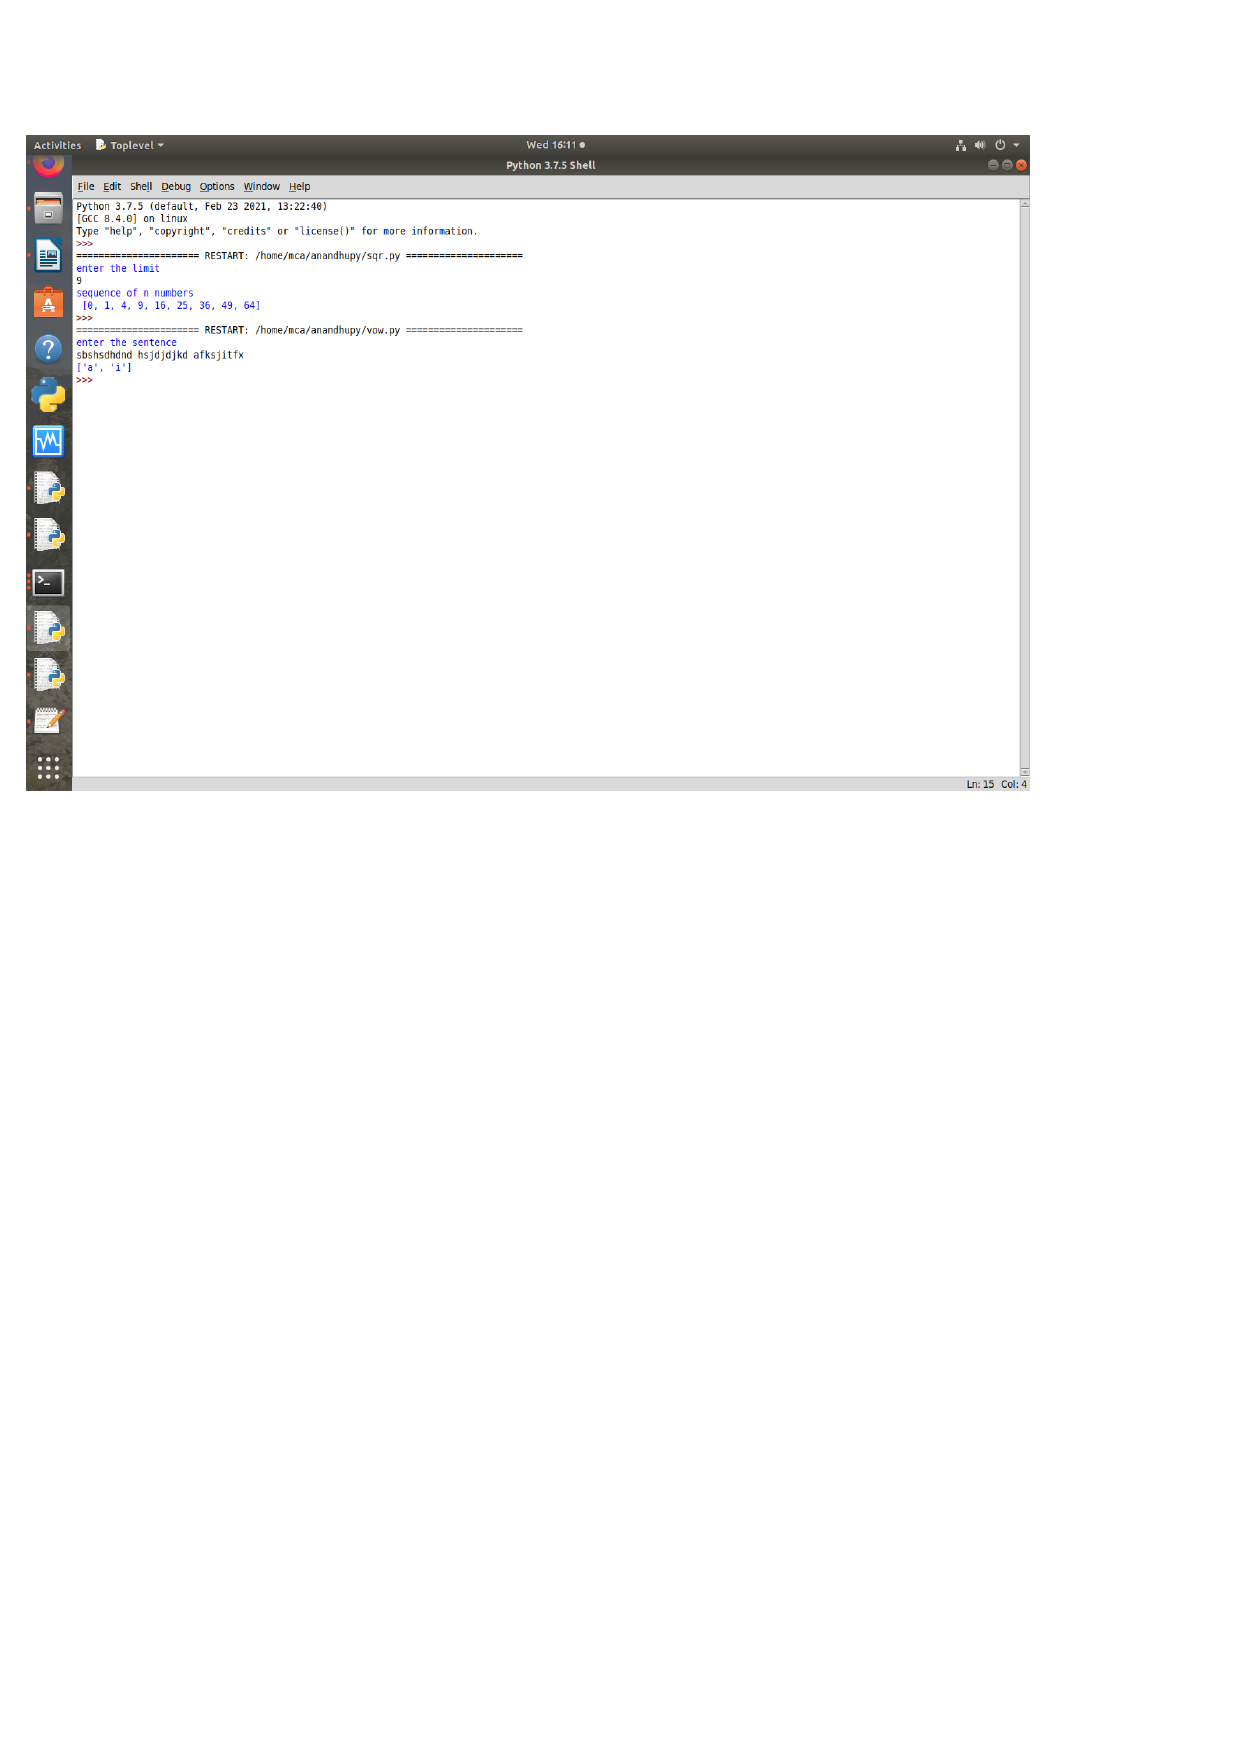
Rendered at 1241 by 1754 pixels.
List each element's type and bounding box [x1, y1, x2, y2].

picture [26, 135, 1030, 791]
